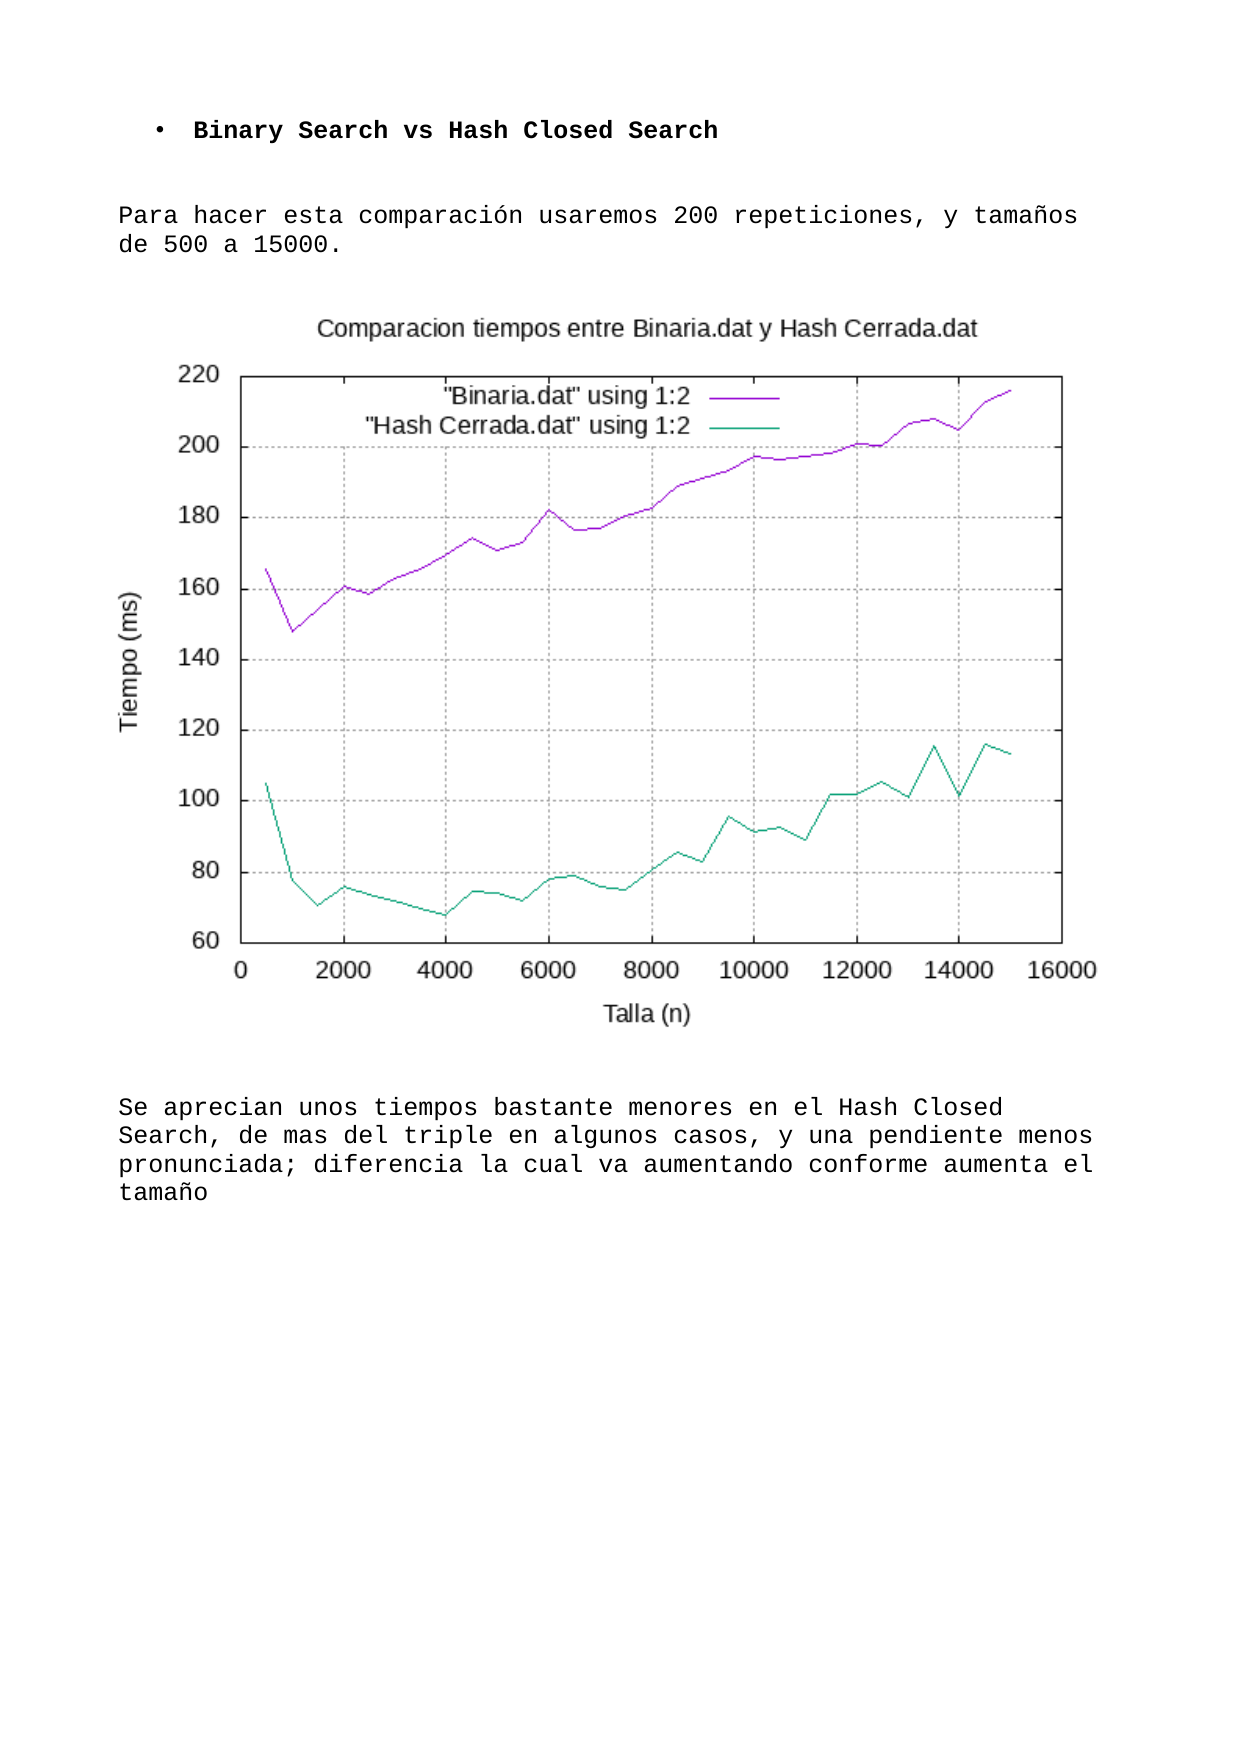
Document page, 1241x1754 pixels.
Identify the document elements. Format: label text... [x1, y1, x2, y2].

list Binary Search vs Hash Closed Search [156, 118, 1123, 146]
text Para hacer esta comparación usaremos 200 repeticiones, y tamaños de 500 a 15000. [118, 203, 1123, 260]
text Se aprecian unos tiempos bastante menores en el Hash Closed Search, de mas del triple en algunos casos, y una pendiente menos pronunciada; diferencia la cual va aumentando conforme aumenta el tamaño [118, 1094, 1123, 1208]
picture [109, 287, 1110, 1038]
